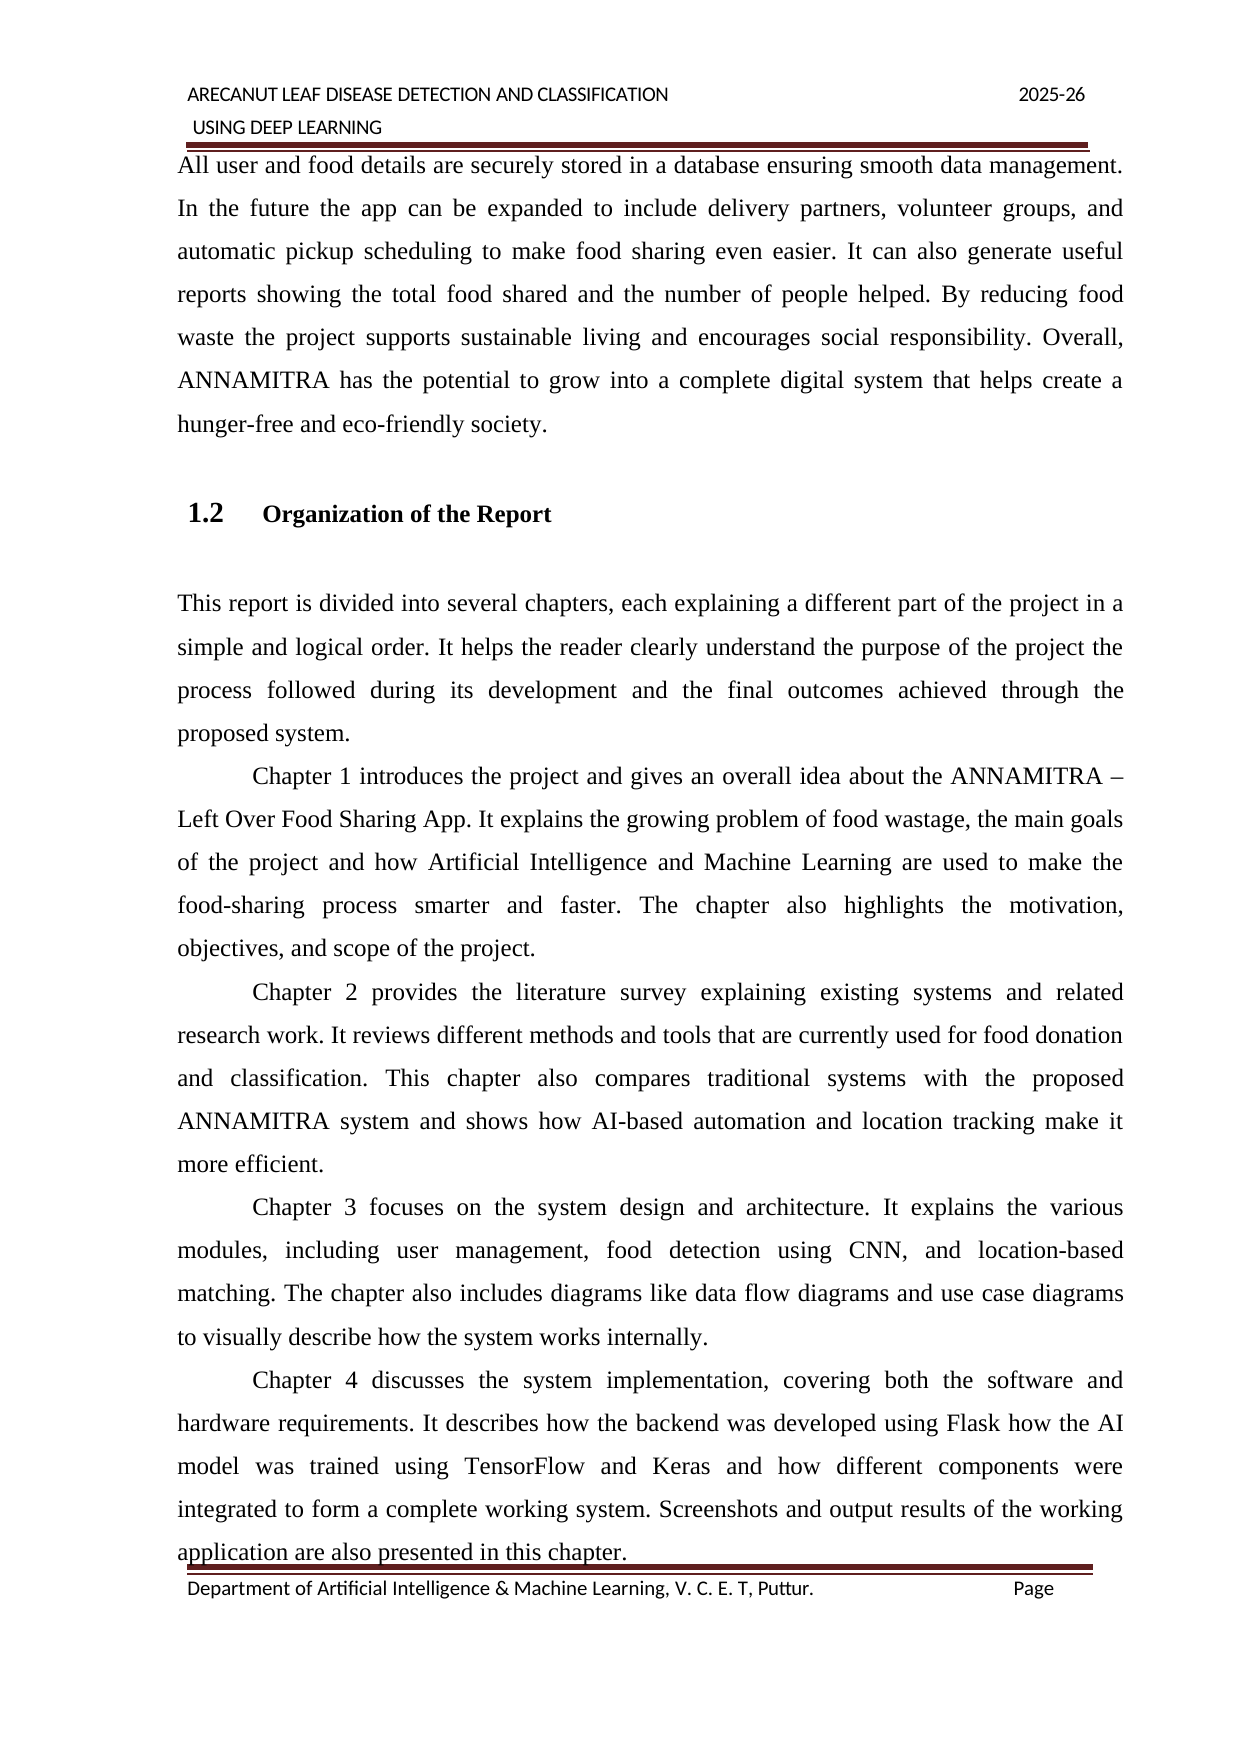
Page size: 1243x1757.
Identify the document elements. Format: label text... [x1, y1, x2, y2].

text Chapter 4 discusses the system implementation, covering both the software and hardware requirements. It describes how the backend was developed using Flask how the AI model was trained using TensorFlow and Keras and how different components were integrated to form a complete working system. Screenshots and output results of the working application are also presented in this chapter. [177, 1365, 1125, 1566]
list Organization of the Report [187, 495, 1125, 528]
text Chapter 2 provides the literature survey explaining existing systems and related research work. It reviews different methods and tools that are currently used for food donation and classification. This chapter also compares traditional systems with the proposed ANNAMITRA system and shows how AI-based automation and location tracking make it more efficient. [177, 977, 1125, 1178]
text Chapter 1 introduces the project and gives an overall idea about the ANNAMITRA – Left Over Food Sharing App. It explains the growing problem of food wastage, the main goals of the project and how Artificial Intelligence and Machine Learning are used to make the food-sharing process smarter and faster. The chapter also highlights the motivation, objectives, and scope of the project. [177, 761, 1125, 962]
text This report is divided into several chapters, each explaining a different part of the project in a simple and logical order. It helps the reader clearly understand the purpose of the project the process followed during its development and the final outcomes achieved through the proposed system. [177, 588, 1125, 747]
text All user and food details are securely stored in a database ensuring smooth data management. In the future the app can be expanded to include delivery partners, volunteer groups, and automatic pickup scheduling to make food sharing even easier. It can also generate useful reports showing the total food shared and the number of people helped. By reducing food waste the project supports sustainable living and encourages social responsibility. Overall, ANNAMITRA has the potential to grow into a complete digital system that helps create a hunger-free and eco-friendly society. [177, 150, 1125, 437]
text Chapter 3 focuses on the system design and architecture. It explains the various modules, including user management, food detection using CNN, and location-based matching. The chapter also includes diagrams like data flow diagrams and use case diagrams to visually describe how the system works internally. [177, 1192, 1125, 1350]
